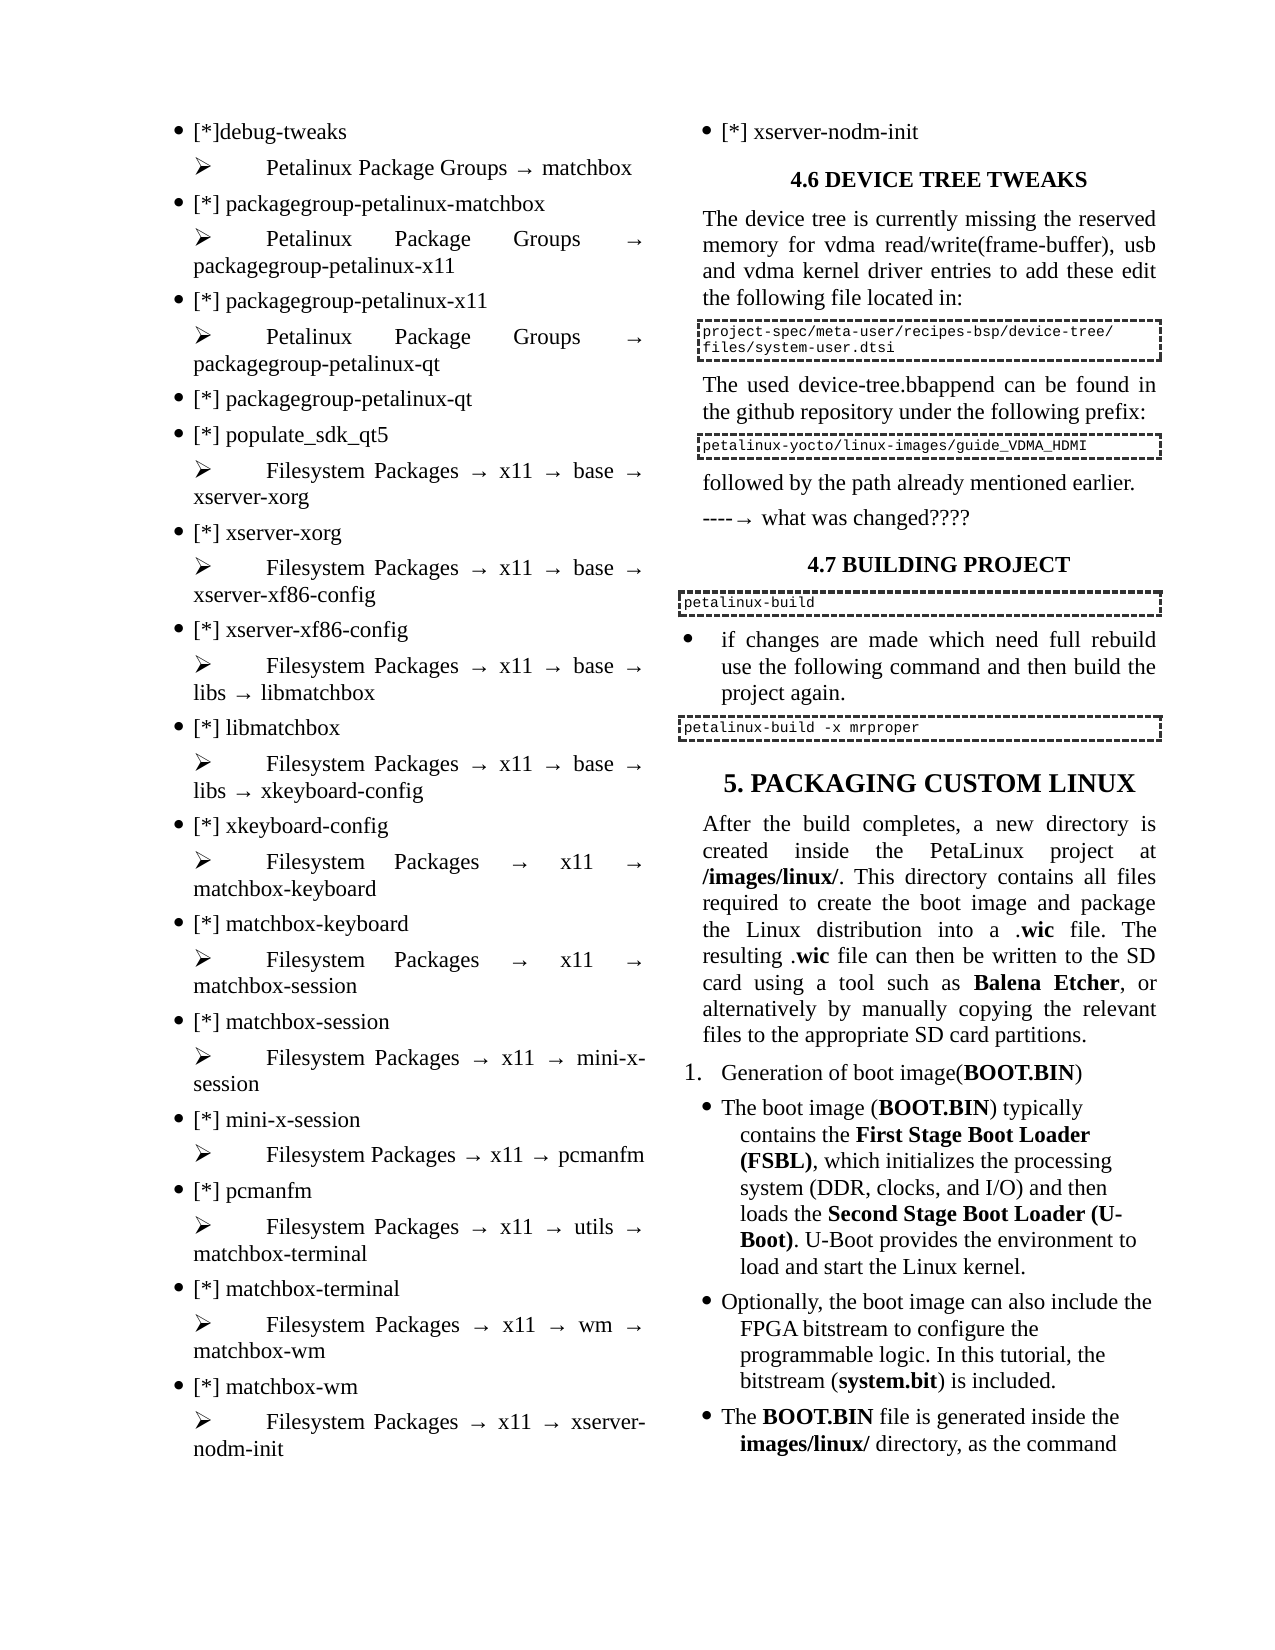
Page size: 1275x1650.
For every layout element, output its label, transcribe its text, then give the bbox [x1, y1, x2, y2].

list The boot image (BOOT.BIN) typically contains the First Stage Boot Loader (FSBL), which initializes the processing system (DDR, clocks, and I/O) and then loads the Second Stage Boot Loader (U-Boot). U-Boot provides the environment to load and start the Linux kernel. [702, 1094, 1157, 1279]
list [*] packagegroup-petalinux-qt [174, 385, 646, 412]
text petalinux-yocto/linux-images/guide_VDMA_HDMI [697, 433, 1162, 460]
list Filesystem Packages → x11 → mini-x-session [193, 1043, 646, 1097]
list Optionally, the boot image can also include the FPGA bitstream to configure the programmable logic. In this tutorial, the bitstream (system.bit) is included. [702, 1288, 1157, 1394]
text The used device-tree.bbappend can be found in the github repository under the following prefix: [702, 371, 1157, 424]
list [*] xserver-xf86-config [174, 617, 646, 643]
text petalinux-build -x mrproper [678, 715, 1162, 742]
text After the build completes, a new directory is created inside the PetaLinux project at /images/linux/. This directory contains all files required to create the boot image and package the Linux distribution into a .wic file. The resulting .wic file can then be written to the SD card using a tool such as Balena Etcher, or alternatively by manually copying the relevant files to the appropriate SD card partitions. [702, 810, 1157, 1048]
list Filesystem Packages → x11 → base → libs → libmatchbox [193, 652, 646, 705]
list [*] matchbox-session [174, 1008, 646, 1034]
subtitle 4.6 DEVICE TREE TWEAKS [683, 166, 1157, 192]
text project-spec/meta-user/recipes-bsp/device-tree/files/system-user.dtsi [697, 319, 1162, 362]
list [*] pcmanfm [174, 1177, 646, 1204]
list Filesystem Packages → x11 → matchbox-session [193, 946, 646, 999]
subtitle 4.7 BUILDING PROJECT [683, 552, 1157, 578]
text petalinux-build [678, 590, 1162, 617]
list Generation of boot image(BOOT.BIN) [683, 1057, 1157, 1085]
list Filesystem Packages → x11 → base → libs → xkeyboard-config [193, 750, 646, 803]
list [*] packagegroup-petalinux-matchbox [174, 189, 646, 216]
text The device tree is currently missing the reserved memory for vdma read/write(frame-buffer), usb and vdma kernel driver entries to add these edit the following file located in: [702, 204, 1157, 310]
list Petalinux Package Groups → packagegroup-petalinux-qt [193, 323, 646, 376]
list Filesystem Packages → x11 → xserver-nodm-init [193, 1408, 646, 1462]
list Filesystem Packages → x11 → pcmanfm [193, 1141, 646, 1168]
subtitle 5. PACKAGING CUSTOM LINUX [702, 767, 1157, 798]
list Filesystem Packages → x11 → matchbox-keyboard [193, 848, 646, 901]
list [*] packagegroup-petalinux-x11 [174, 287, 646, 314]
list Filesystem Packages → x11 → base → xserver-xorg [193, 457, 646, 510]
list Petalinux Package Groups → matchbox [193, 154, 646, 181]
list [*] libmatchbox [174, 714, 646, 741]
list [*] xkeyboard-config [174, 812, 646, 839]
list Filesystem Packages → x11 → base → xserver-xf86-config [193, 554, 646, 608]
list [*]debug-tweaks [174, 118, 646, 145]
list [*] populate_sdk_qt5 [174, 421, 646, 448]
list Filesystem Packages → x11 → utils → matchbox-terminal [193, 1213, 646, 1266]
list if changes are made which need full rebuild use the following command and then build the project again. [683, 626, 1157, 706]
list [*] xserver-xorg [174, 519, 646, 546]
list [*] matchbox-terminal [174, 1275, 646, 1302]
list [*] mini-x-session [174, 1106, 646, 1132]
list [*] matchbox-keyboard [174, 910, 646, 937]
list Petalinux Package Groups → packagegroup-petalinux-x11 [193, 225, 646, 278]
list The BOOT.BIN file is generated inside the images/linux/ directory, as the command [702, 1403, 1157, 1456]
list Filesystem Packages → x11 → wm → matchbox-wm [193, 1311, 646, 1364]
list [*] xserver-nodm-init [702, 118, 1157, 145]
list [*] matchbox-wm [174, 1373, 646, 1399]
text ----→ what was changed???? [702, 504, 1157, 531]
text followed by the path already mentioned earlier. [702, 469, 1157, 495]
